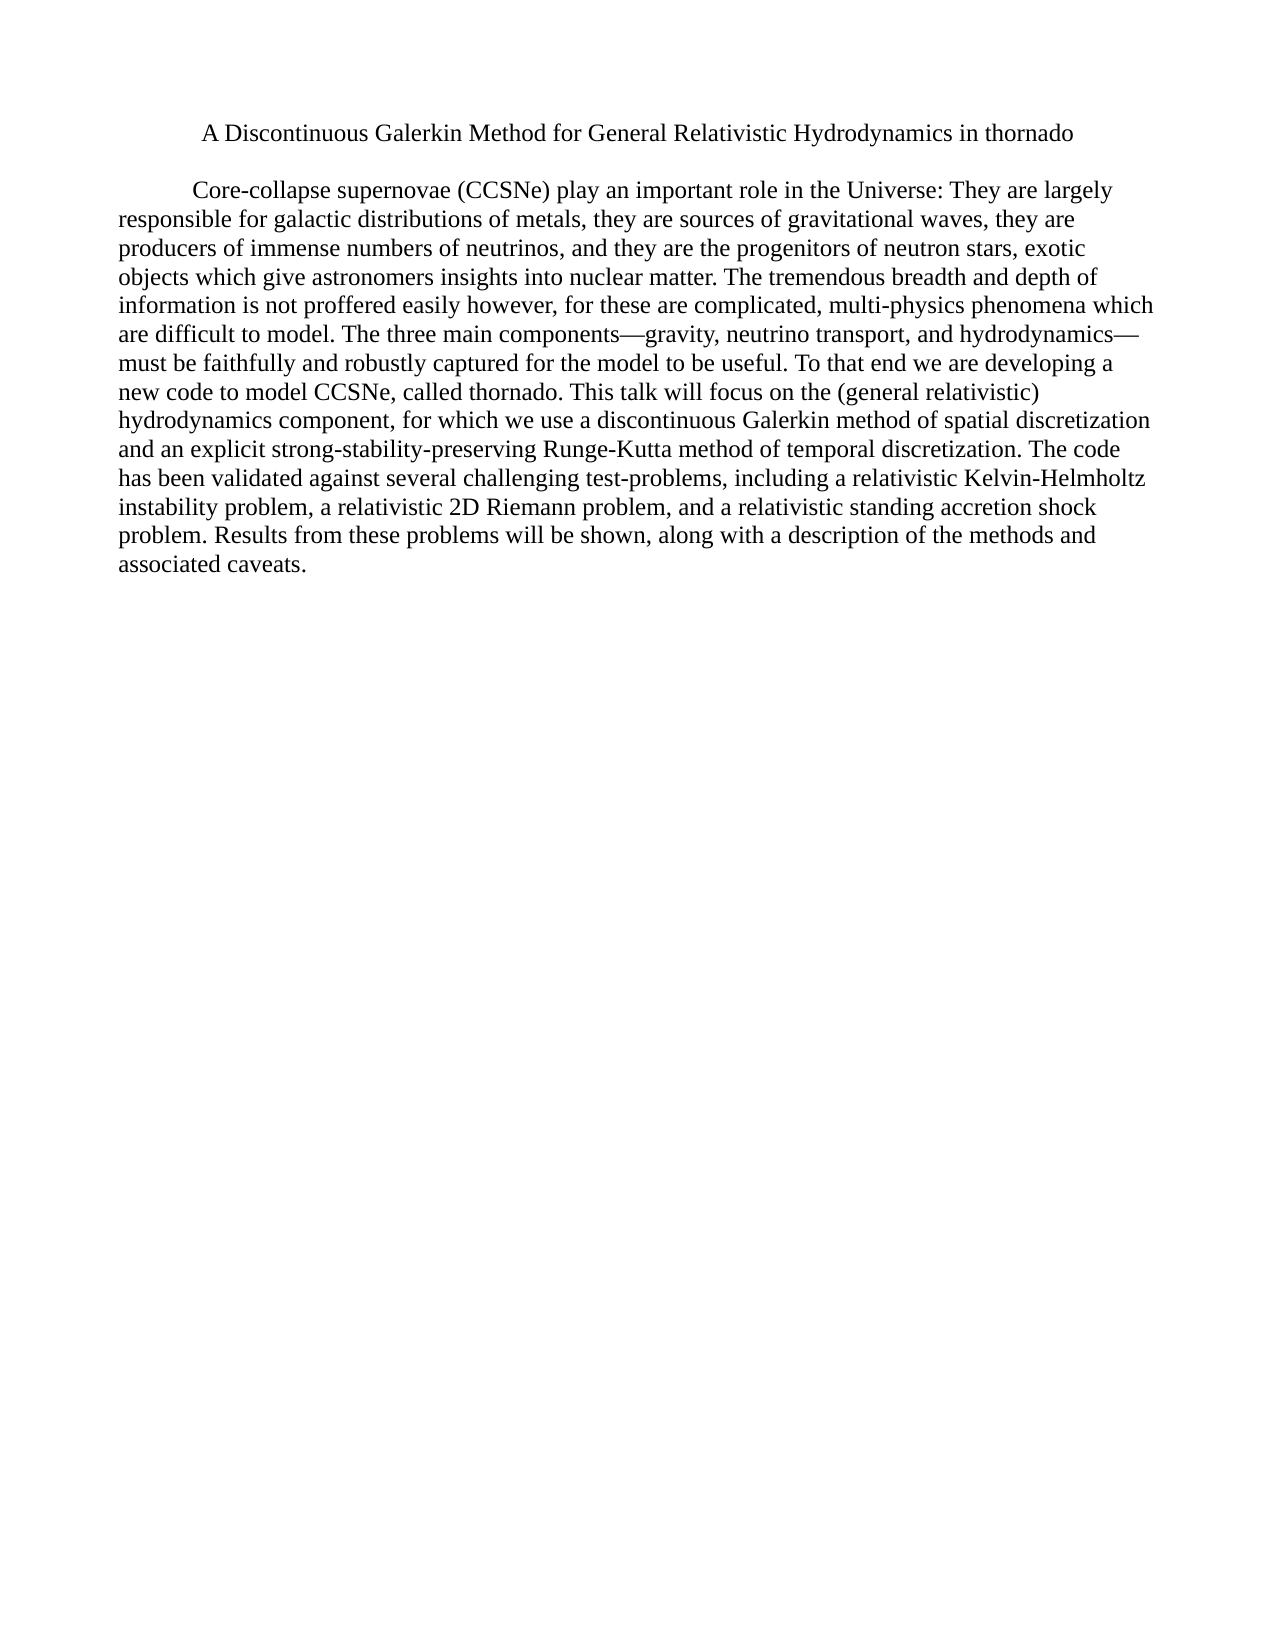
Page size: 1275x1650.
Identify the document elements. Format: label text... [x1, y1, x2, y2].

text A Discontinuous Galerkin Method for General Relativistic Hydrodynamics in thornado [118, 118, 1157, 147]
text Core-collapse supernovae (CCSNe) play an important role in the Universe: They are largely responsible for galactic distributions of metals, they are sources of gravitational waves, they are producers of immense numbers of neutrinos, and they are the progenitors of neutron stars, exotic objects which give astronomers insights into nuclear matter. The tremendous breadth and depth of information is not proffered easily however, for these are complicated, multi-physics phenomena which are difficult to model. The three main components—gravity, neutrino transport, and hydrodynamics—must be faithfully and robustly captured for the model to be useful. To that end we are developing a new code to model CCSNe, called thornado. This talk will focus on the (general relativistic) hydrodynamics component, for which we use a discontinuous Galerkin method of spatial discretization and an explicit strong-stability-preserving Runge-Kutta method of temporal discretization. The code has been validated against several challenging test-problems, including a relativistic Kelvin-Helmholtz instability problem, a relativistic 2D Riemann problem, and a relativistic standing accretion shock problem. Results from these problems will be shown, along with a description of the methods and associated caveats. [118, 176, 1157, 578]
